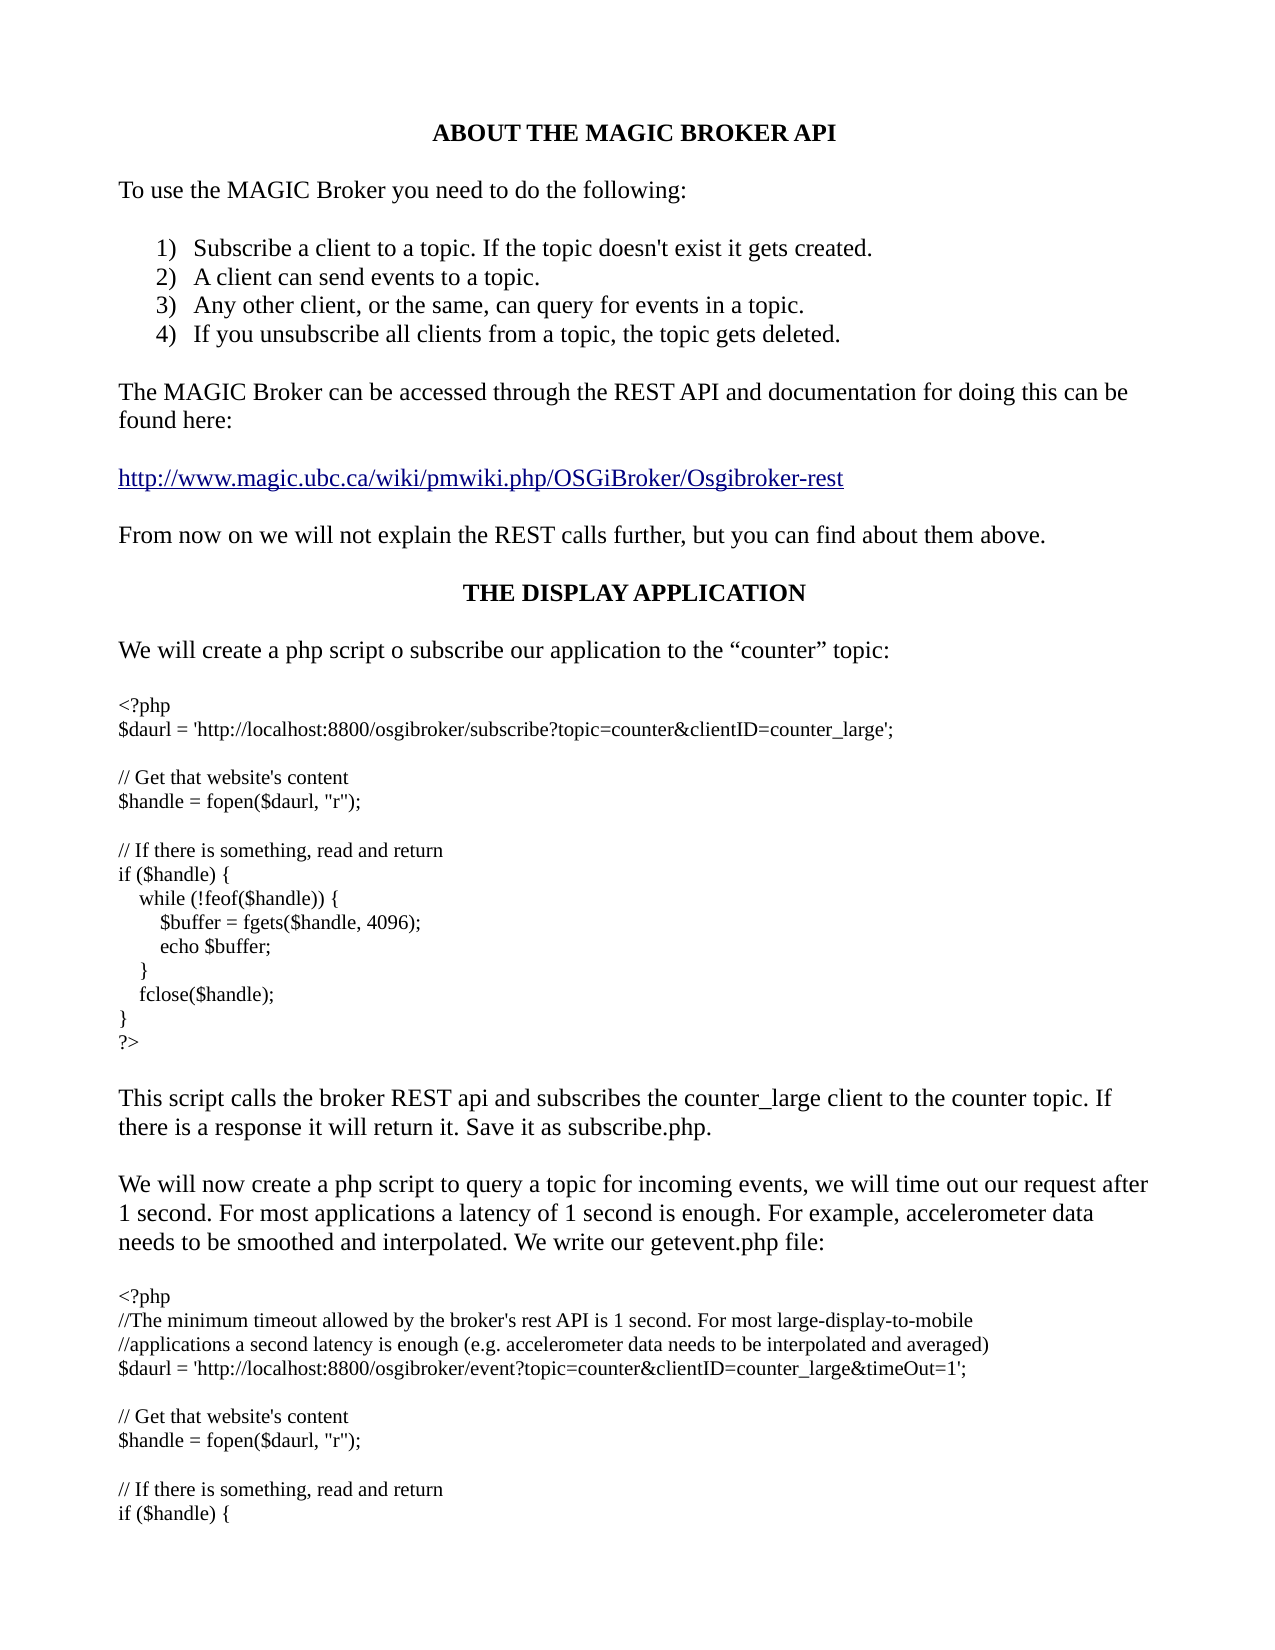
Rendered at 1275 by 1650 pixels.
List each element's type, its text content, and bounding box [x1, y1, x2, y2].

text // If there is something, read and return [118, 837, 1157, 862]
text //The minimum timeout allowed by the broker's rest API is 1 second. For most large-display-to-mobile [118, 1308, 1157, 1332]
list Any other client, or the same, can query for events in a topic. [156, 291, 1157, 319]
text $daurl = 'http://localhost:8800/osgibroker/event?topic=counter&clientID=counter_large&timeOut=1'; [118, 1356, 1157, 1380]
text while (!feof($handle)) { [118, 886, 1157, 910]
text // Get that website's content [118, 1404, 1157, 1428]
list A client can send events to a topic. [156, 262, 1157, 291]
text $daurl = 'http://localhost:8800/osgibroker/subscribe?topic=counter&clientID=counter_large'; [118, 717, 1157, 741]
text From now on we will not explain the REST calls further, but you can find about them above. [118, 521, 1157, 549]
text ABOUT THE MAGIC BROKER API [118, 118, 1157, 147]
list If you unsubscribe all clients from a topic, the topic gets deleted. [156, 319, 1157, 348]
text <?php [118, 693, 1157, 717]
text The MAGIC Broker can be accessed through the REST API and documentation for doing this can be found here: [118, 377, 1157, 434]
text http://www.magic.ubc.ca/wiki/pmwiki.php/OSGiBroker/Osgibroker-rest [118, 463, 1157, 492]
text // If there is something, read and return [118, 1477, 1157, 1501]
text THE DISPLAY APPLICATION [118, 578, 1157, 607]
text if ($handle) { [118, 1501, 1157, 1525]
list Subscribe a client to a topic. If the topic doesn't exist it gets created. [156, 233, 1157, 262]
text // Get that website's content [118, 765, 1157, 789]
text <?php [118, 1284, 1157, 1308]
text ?> [118, 1030, 1157, 1054]
text } [118, 1006, 1157, 1030]
text echo $buffer; [118, 934, 1157, 958]
text } [118, 958, 1157, 982]
text //applications a second latency is enough (e.g. accelerometer data needs to be interpolated and averaged) [118, 1332, 1157, 1356]
text $handle = fopen($daurl, "r"); [118, 789, 1157, 813]
text This script calls the broker REST api and subscribes the counter_large client to the counter topic. If there is a response it will return it. Save it as subscribe.php. [118, 1083, 1157, 1140]
text $handle = fopen($daurl, "r"); [118, 1428, 1157, 1452]
text fclose($handle); [118, 982, 1157, 1006]
text To use the MAGIC Broker you need to do the following: [118, 176, 1157, 204]
text We will create a php script o subscribe our application to the “counter” topic: [118, 636, 1157, 664]
text We will now create a php script to query a topic for incoming events, we will time out our request after 1 second. For most applications a latency of 1 second is enough. For example, accelerometer data needs to be smoothed and interpolated. We write our getevent.php file: [118, 1169, 1157, 1255]
text $buffer = fgets($handle, 4096); [118, 910, 1157, 934]
text if ($handle) { [118, 862, 1157, 886]
